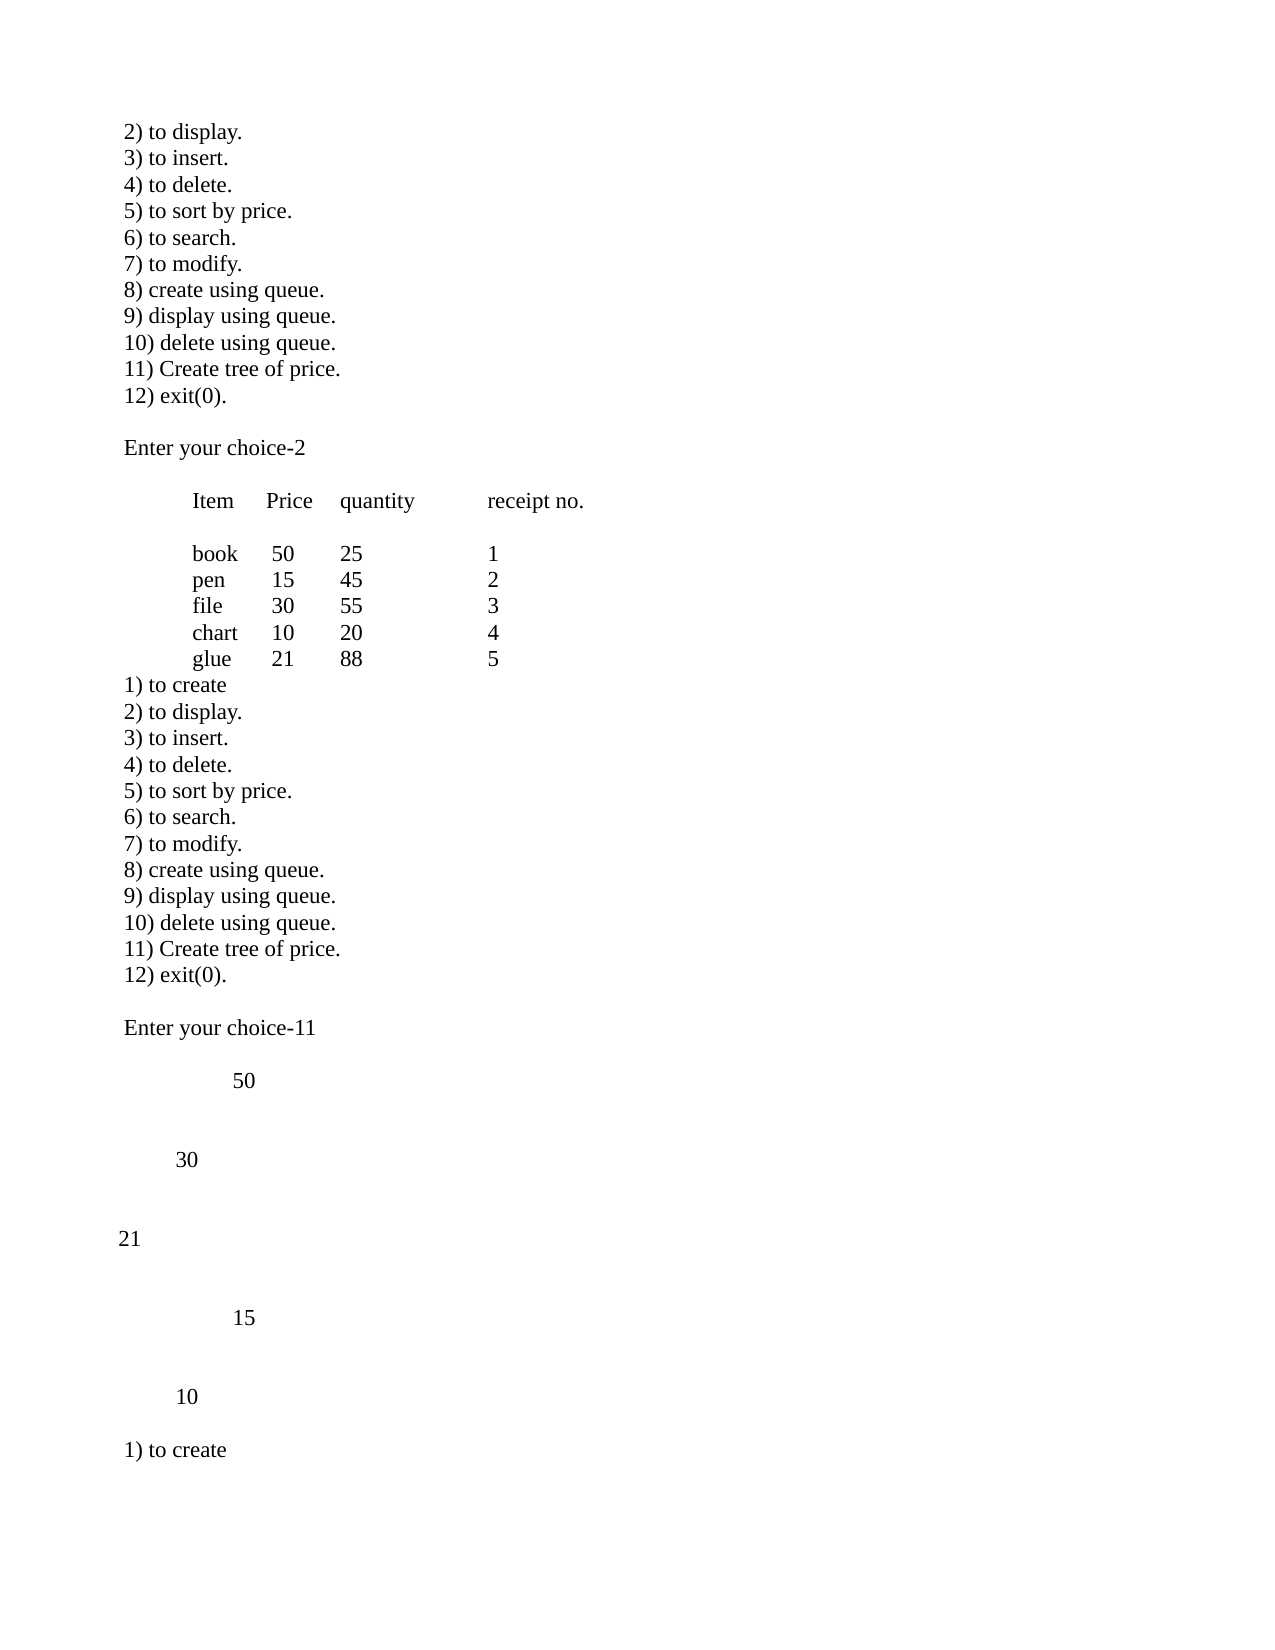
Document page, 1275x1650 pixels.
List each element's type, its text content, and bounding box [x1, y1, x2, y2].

text glue 21 88 5 [118, 645, 1157, 672]
text 10) delete using queue. [118, 909, 1157, 935]
text 7) to modify. [118, 250, 1157, 276]
text 7) to modify. [118, 830, 1157, 856]
text file 30 55 3 [118, 592, 1157, 619]
text 11) Create tree of price. [118, 935, 1157, 961]
text Enter your choice-11 [118, 1014, 1157, 1041]
text 12) exit(0). [118, 382, 1157, 408]
text 3) to insert. [118, 144, 1157, 171]
text 15 [118, 1304, 1157, 1330]
text 2) to display. [118, 698, 1157, 724]
text 10) delete using queue. [118, 329, 1157, 355]
text 8) create using queue. [118, 856, 1157, 882]
text 21 [118, 1225, 1157, 1251]
text 9) display using queue. [118, 882, 1157, 909]
text 30 [118, 1146, 1157, 1172]
text 6) to search. [118, 803, 1157, 830]
text 5) to sort by price. [118, 777, 1157, 803]
text 2) to display. [118, 118, 1157, 144]
text 5) to sort by price. [118, 197, 1157, 223]
text Item Price quantity receipt no. [118, 487, 1157, 513]
text 4) to delete. [118, 751, 1157, 777]
text book 50 25 1 [118, 540, 1157, 566]
text 10 [118, 1383, 1157, 1409]
text 6) to search. [118, 223, 1157, 250]
text 1) to create [118, 672, 1157, 698]
text 4) to delete. [118, 171, 1157, 197]
text 3) to insert. [118, 724, 1157, 751]
text 9) display using queue. [118, 303, 1157, 329]
text 11) Create tree of price. [118, 355, 1157, 382]
text Enter your choice-2 [118, 434, 1157, 461]
text chart 10 20 4 [118, 619, 1157, 645]
text 1) to create [118, 1436, 1157, 1462]
text 8) create using queue. [118, 276, 1157, 303]
text pen 15 45 2 [118, 566, 1157, 592]
text 12) exit(0). [118, 961, 1157, 988]
text 50 [118, 1067, 1157, 1093]
